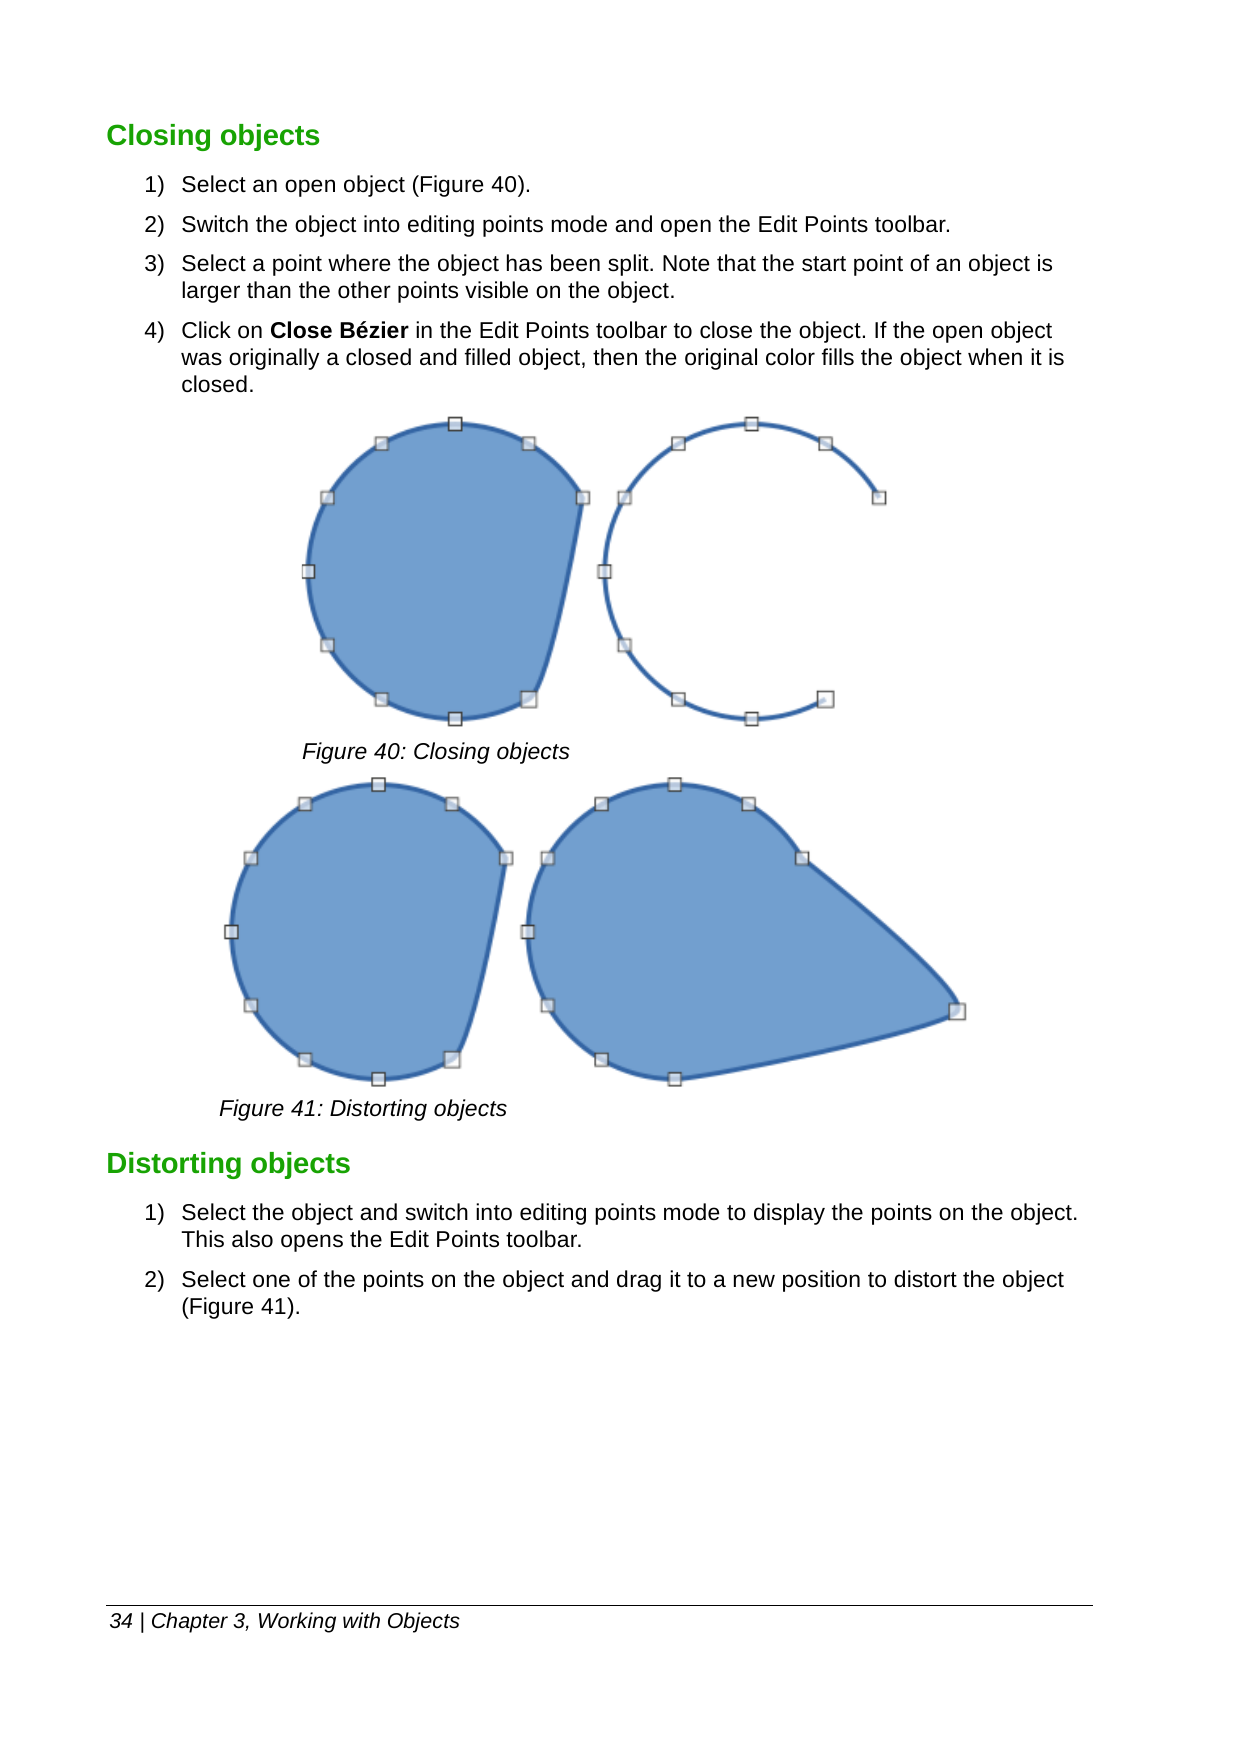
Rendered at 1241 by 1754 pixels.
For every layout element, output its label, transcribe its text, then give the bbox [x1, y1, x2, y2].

subtitle Distorting objects [106, 1146, 1093, 1180]
picture [301, 410, 898, 738]
list Select the object and switch into editing points mode to display the points on the object. This also opens the Edit Points toolbar. [164, 1198, 1093, 1253]
list Select a point where the object has been split. Note that the start point of an object is larger than the other points visible on the object. [164, 249, 1093, 304]
text Figure 41: Distorting objects [219, 1095, 980, 1121]
picture [218, 776, 980, 1095]
list Select an open object (Figure 40). [164, 170, 1093, 197]
list Select one of the points on the object and drag it to a new position to distort the object (Figure 41). [164, 1265, 1093, 1319]
text Figure 40: Closing objects [302, 738, 897, 764]
subtitle Closing objects [106, 118, 1093, 152]
list Switch the object into editing points mode and open the Edit Points toolbar. [164, 210, 1093, 237]
list Click on Close Bézier in the Edit Points toolbar to close the object. If the open object was originally a closed and filled object, then the original color fills the object when it is closed. [164, 316, 1093, 397]
